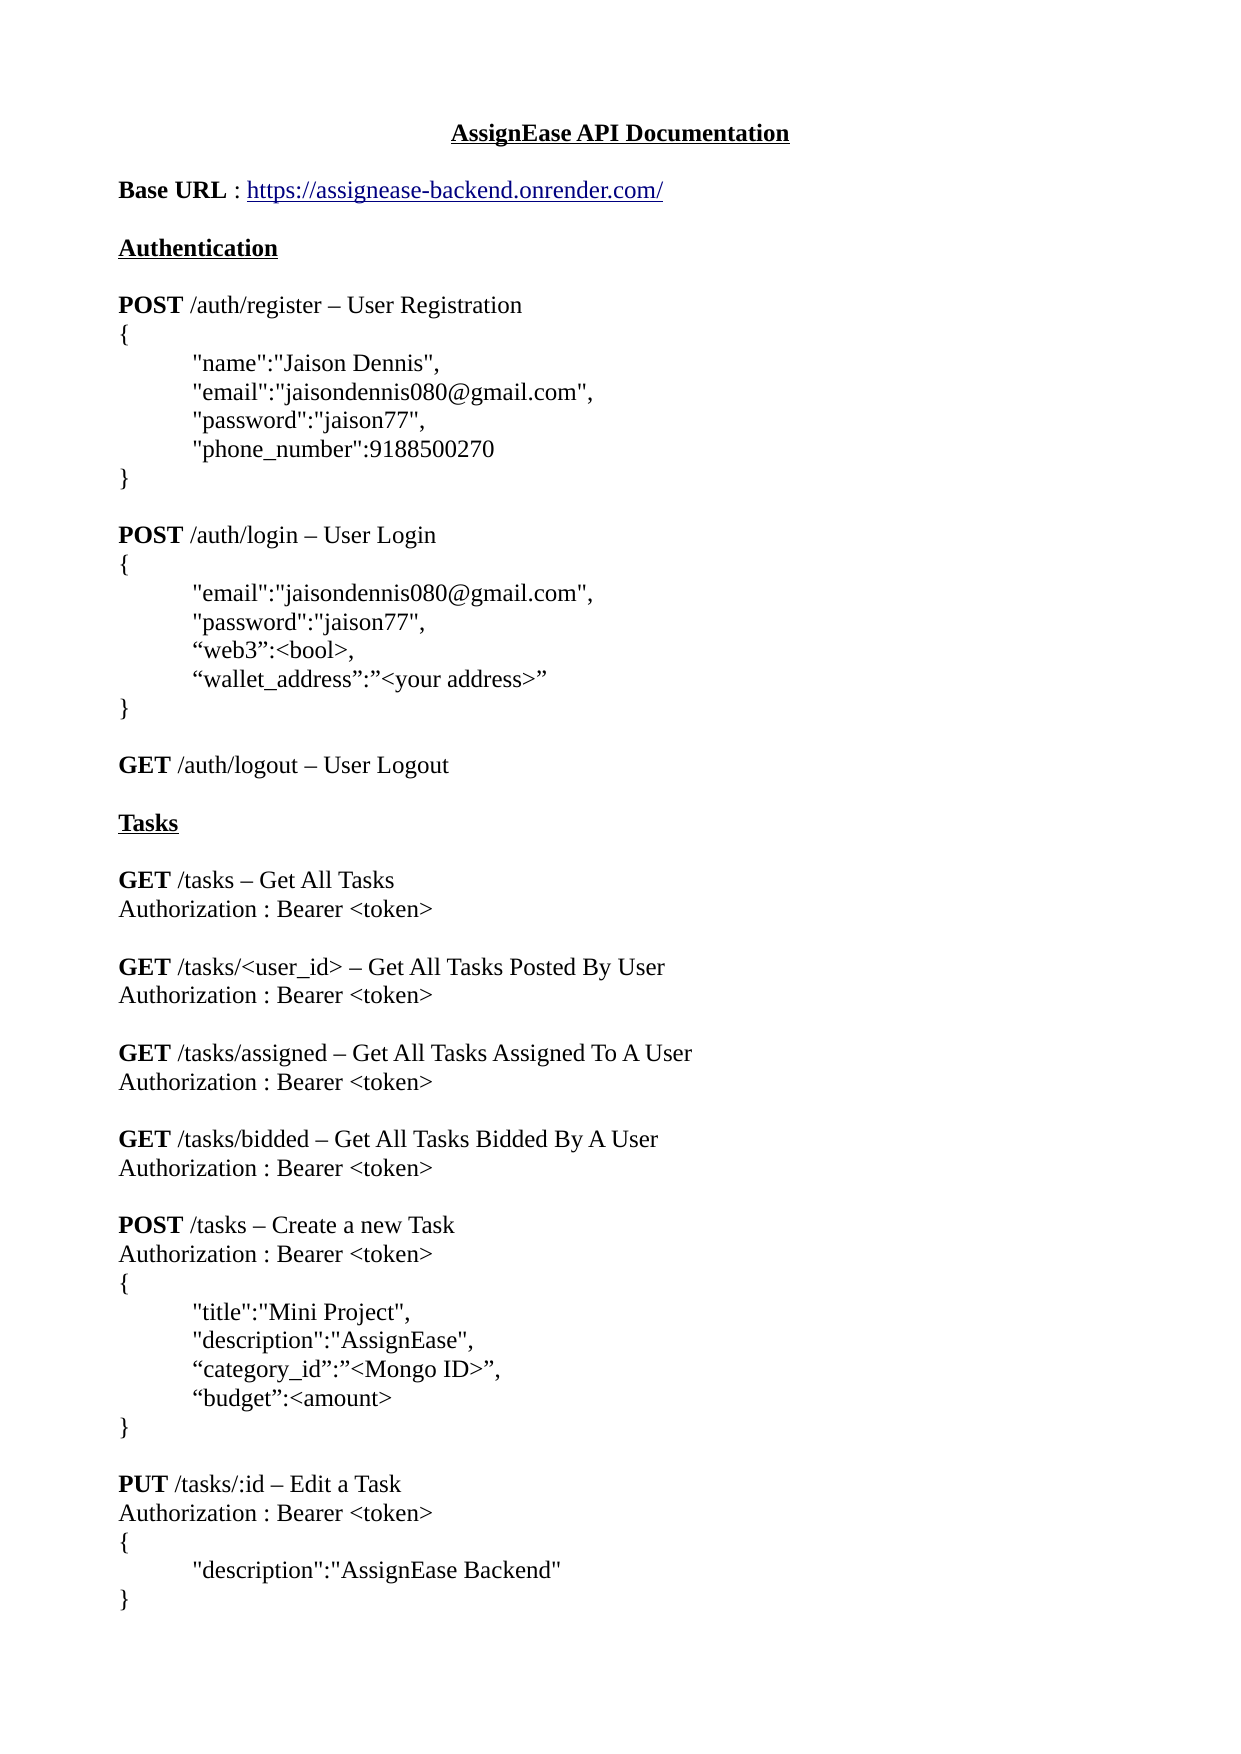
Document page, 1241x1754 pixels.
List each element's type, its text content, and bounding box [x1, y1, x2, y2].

text { [118, 1268, 1122, 1297]
text "description":"AssignEase Backend" [118, 1556, 1122, 1584]
text PUT /tasks/:id – Edit a Task [118, 1469, 1122, 1498]
text { [118, 319, 1122, 348]
text "password":"jaison77", [118, 406, 1122, 434]
text "title":"Mini Project", [118, 1297, 1122, 1326]
text Authorization : Bearer <token> [118, 1498, 1122, 1527]
text GET /tasks – Get All Tasks [118, 866, 1122, 894]
text "phone_number":9188500270 [118, 434, 1122, 463]
text “category_id”:”<Mongo ID>”, [118, 1354, 1122, 1383]
text Authorization : Bearer <token> [118, 1153, 1122, 1182]
text Base URL : https://assignease-backend.onrender.com/ [118, 176, 1122, 204]
text POST /auth/register – User Registration [118, 291, 1122, 319]
text POST /tasks – Create a new Task [118, 1211, 1122, 1239]
text “web3”:<bool>, [118, 636, 1122, 664]
text } [118, 693, 1122, 722]
text } [118, 1412, 1122, 1441]
text “wallet_address”:”<your address>” [118, 664, 1122, 693]
text } [118, 463, 1122, 492]
text "email":"jaisondennis080@gmail.com", [118, 377, 1122, 406]
text { [118, 1527, 1122, 1556]
text "name":"Jaison Dennis", [118, 348, 1122, 377]
text POST /auth/login – User Login [118, 521, 1122, 549]
text GET /tasks/bidded – Get All Tasks Bidded By A User [118, 1124, 1122, 1153]
text “budget”:<amount> [118, 1383, 1122, 1412]
text "email":"jaisondennis080@gmail.com", [118, 578, 1122, 607]
text AssignEase API Documentation [118, 118, 1122, 147]
text Authorization : Bearer <token> [118, 981, 1122, 1009]
text "password":"jaison77", [118, 607, 1122, 636]
text GET /auth/logout – User Logout [118, 751, 1122, 779]
text GET /tasks/assigned – Get All Tasks Assigned To A User [118, 1038, 1122, 1067]
text Tasks [118, 808, 1122, 837]
text } [118, 1584, 1122, 1613]
text { [118, 549, 1122, 578]
text "description":"AssignEase", [118, 1326, 1122, 1354]
text Authorization : Bearer <token> [118, 894, 1122, 923]
text Authorization : Bearer <token> [118, 1239, 1122, 1268]
text Authentication [118, 233, 1122, 262]
text Authorization : Bearer <token> [118, 1067, 1122, 1096]
text GET /tasks/<user_id> – Get All Tasks Posted By User [118, 952, 1122, 981]
